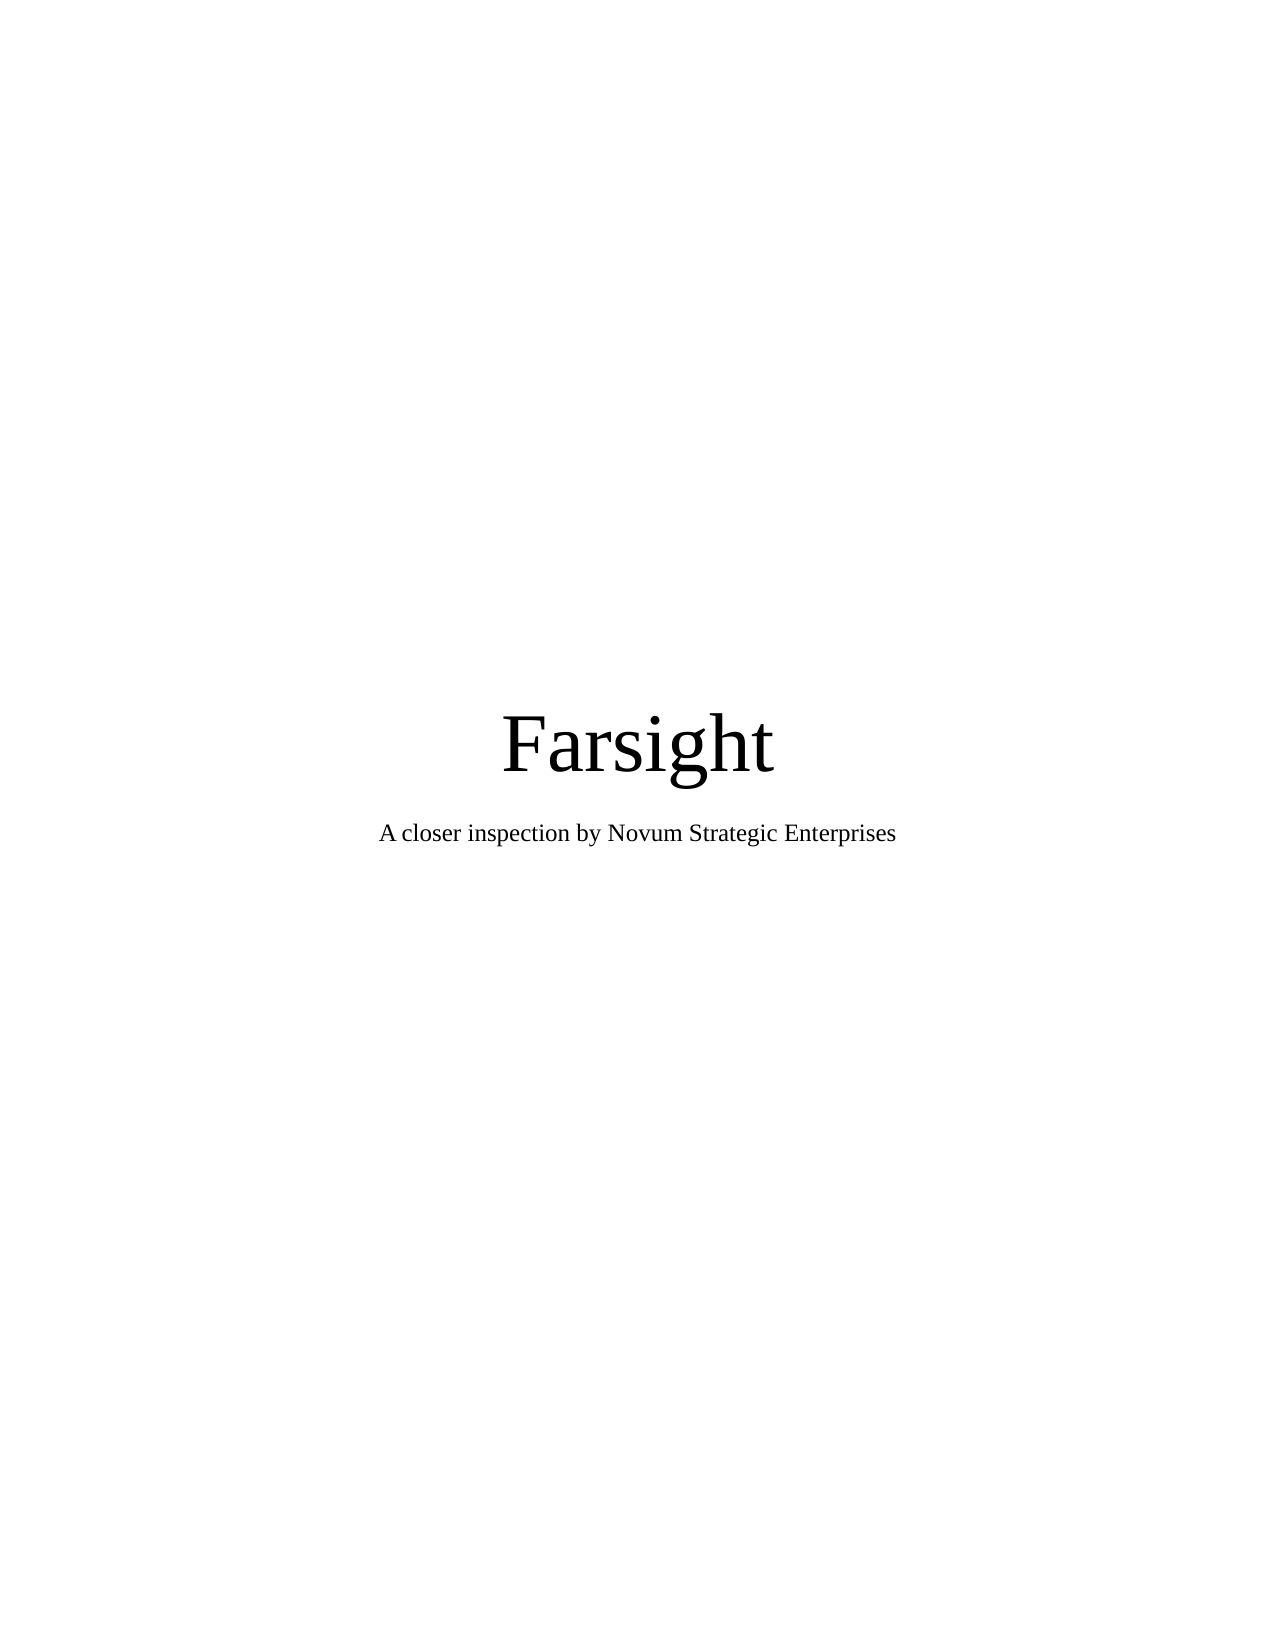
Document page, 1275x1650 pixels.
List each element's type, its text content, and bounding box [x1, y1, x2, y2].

text Farsight [118, 693, 1157, 789]
text A closer inspection by Novum Strategic Enterprises [118, 818, 1157, 846]
